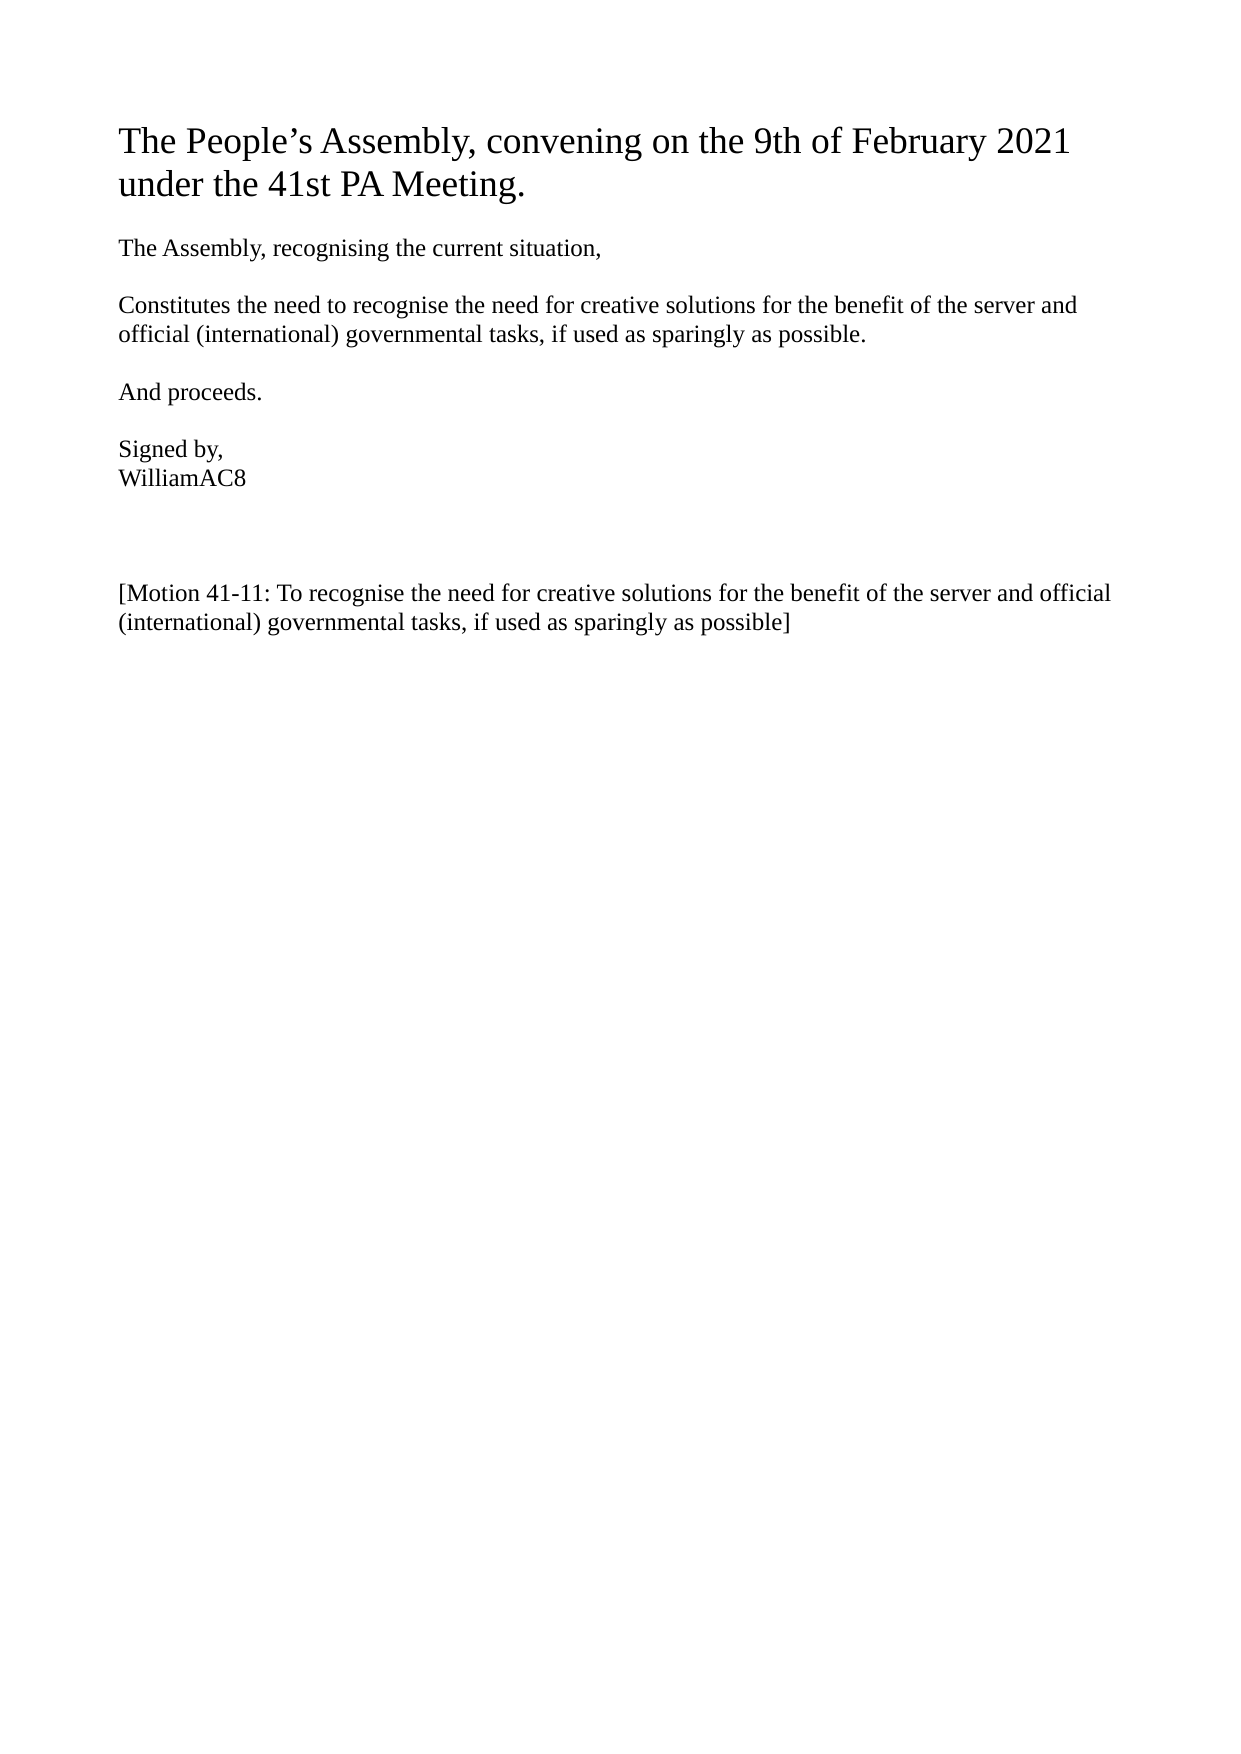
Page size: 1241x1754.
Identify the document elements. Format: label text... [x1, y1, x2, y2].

text WilliamAC8 [118, 463, 1122, 492]
text Signed by, [118, 434, 1122, 463]
text Constitutes the need to recognise the need for creative solutions for the benefit of the server and official (international) governmental tasks, if used as sparingly as possible. [118, 291, 1122, 348]
text And proceeds. [118, 377, 1122, 406]
text The People’s Assembly, convening on the 9th of February 2021 under the 41st PA Meeting. [118, 118, 1122, 204]
text [Motion 41-11: To recognise the need for creative solutions for the benefit of the server and official (international) governmental tasks, if used as sparingly as possible] [118, 578, 1122, 636]
text The Assembly, recognising the current situation, [118, 233, 1122, 262]
